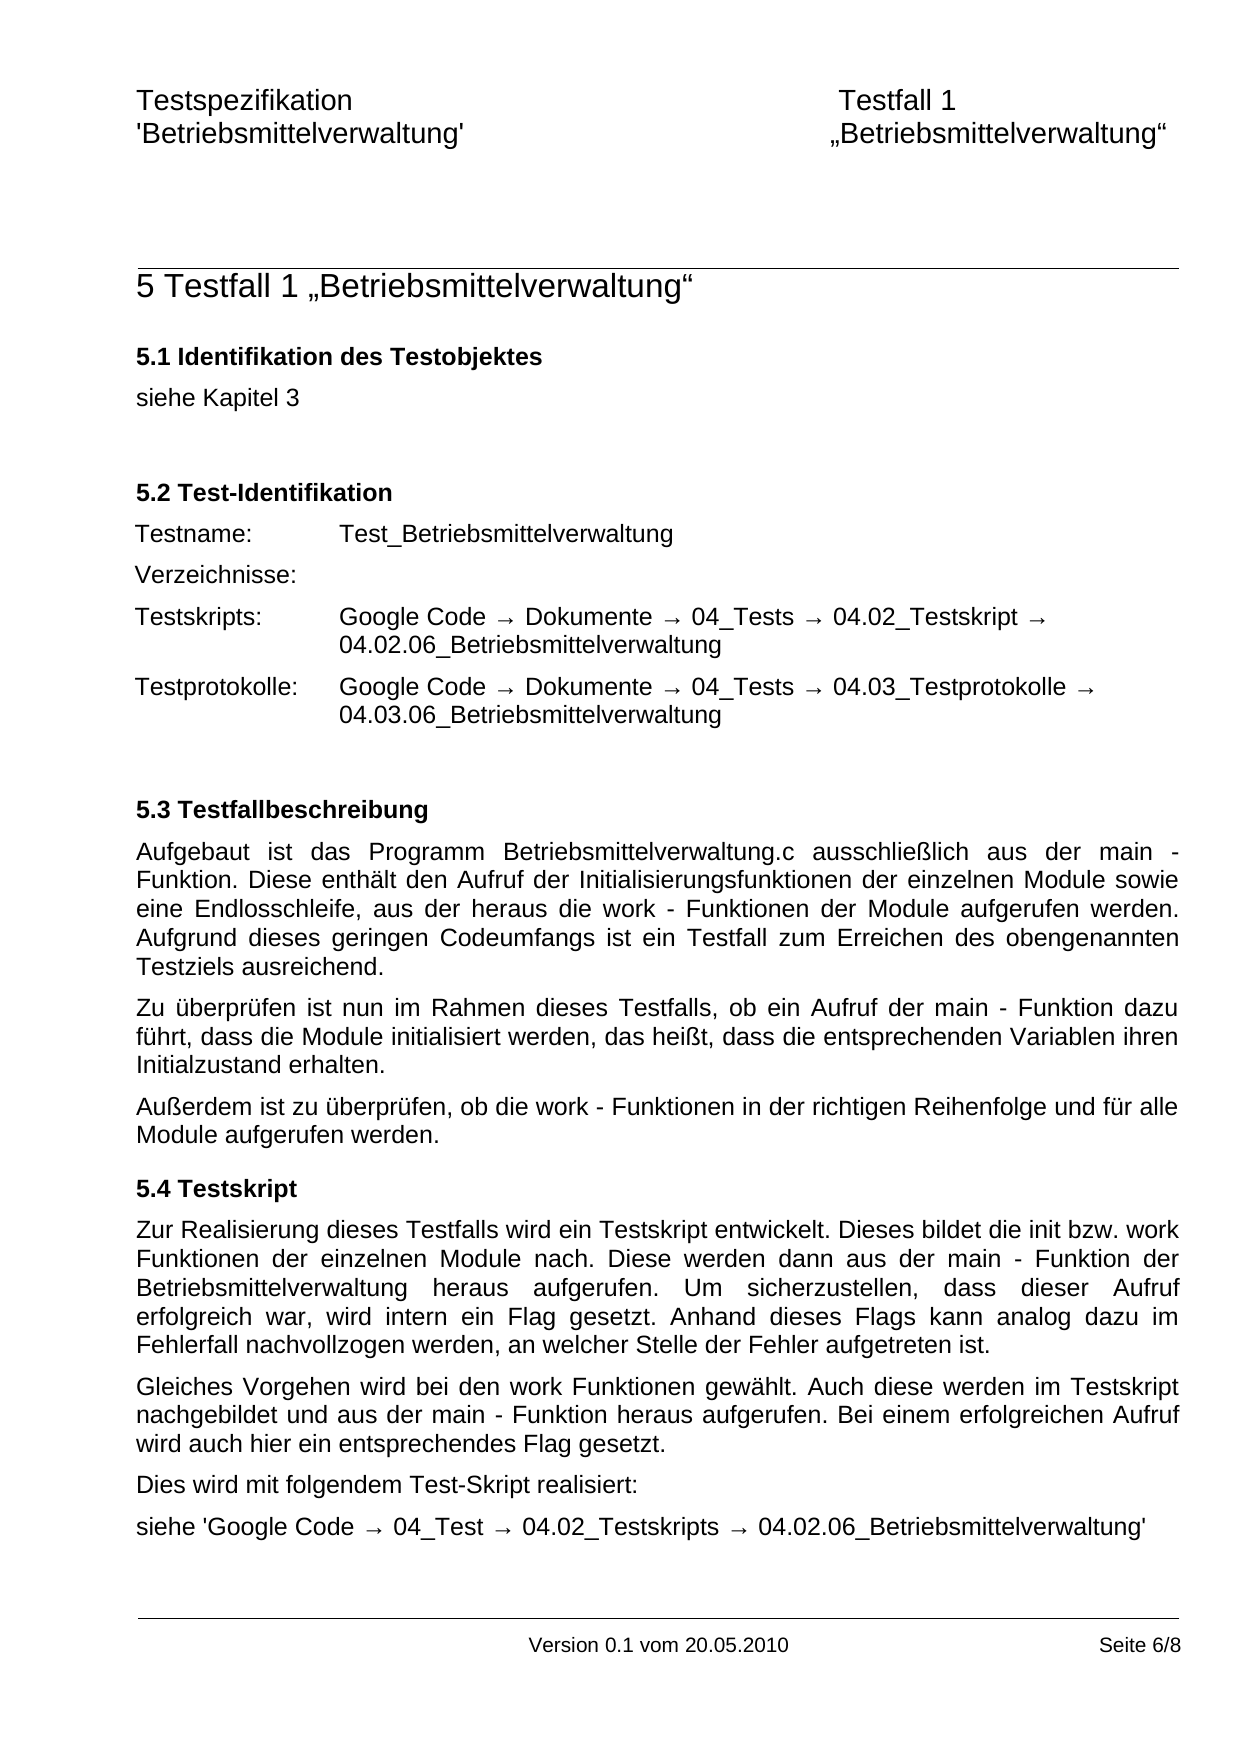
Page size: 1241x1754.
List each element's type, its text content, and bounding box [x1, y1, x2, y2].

text Testskripts: Google Code → Dokumente → 04_Tests → 04.02_Testskript → 04.02.06_Betriebsmittelverwaltung [134, 602, 1181, 659]
text Dies wird mit folgendem Test-Skript realisiert: [136, 1471, 1181, 1499]
text Testname: Test_Betriebsmittelverwaltung [134, 519, 1181, 548]
text siehe Kapitel 3 [136, 383, 1181, 412]
subtitle Testskript [136, 1174, 1181, 1203]
text Zu überprüfen ist nun im Rahmen dieses Testfalls, ob ein Aufruf der main - Funktion dazu führt, dass die Module initialisiert werden, das heißt, dass die entsprechenden Variablen ihren Initialzustand erhalten. [136, 993, 1181, 1079]
subtitle Testfallbeschreibung [136, 796, 1181, 824]
subtitle Test-Identifikation [136, 478, 1181, 507]
subtitle Identifikation des Testobjektes [136, 342, 1181, 371]
text siehe 'Google Code → 04_Test → 04.02_Testskripts → 04.02.06_Betriebsmittelverwaltung' [136, 1512, 1181, 1541]
text Aufgebaut ist das Programm Betriebsmittelverwaltung.c ausschließlich aus der main - Funktion. Diese enthält den Aufruf der Initialisierungsfunktionen der einzelnen Module sowie eine Endlosschleife, aus der heraus die work - Funktionen der Module aufgerufen werden. Aufgrund dieses geringen Codeumfangs ist ein Testfall zum Erreichen des obengenannten Testziels ausreichend. [136, 837, 1181, 981]
text Verzeichnisse: [134, 561, 1181, 589]
subtitle Testfall 1 „Betriebsmittelverwaltung“ [675, 289, 1181, 304]
text Testprotokolle: Google Code → Dokumente → 04_Tests → 04.03_Testprotokolle → 04.03.06_Betriebsmittelverwaltung [134, 672, 1181, 729]
text Außerdem ist zu überprüfen, ob die work - Funktionen in der richtigen Reihenfolge und für alle Module aufgerufen werden. [136, 1092, 1181, 1149]
text Zur Realisierung dieses Testfalls wird ein Testskript entwickelt. Dieses bildet die init bzw. work Funktionen der einzelnen Module nach. Diese werden dann aus der main - Funktion der Betriebsmittelverwaltung heraus aufgerufen. Um sicherzustellen, dass dieser Aufruf erfolgreich war, wird intern ein Flag gesetzt. Anhand dieses Flags kann analog dazu im Fehlerfall nachvollzogen werden, an welcher Stelle der Fehler aufgetreten ist. [136, 1216, 1181, 1359]
text Gleiches Vorgehen wird bei den work Funktionen gewählt. Auch diese werden im Testskript nachgebildet und aus der main - Funktion heraus aufgerufen. Bei einem erfolgreichen Aufruf wird auch hier ein entsprechendes Flag gesetzt. [136, 1372, 1181, 1458]
subtitle Testfall 1 „Betriebsmittelverwaltung“ [136, 289, 676, 304]
